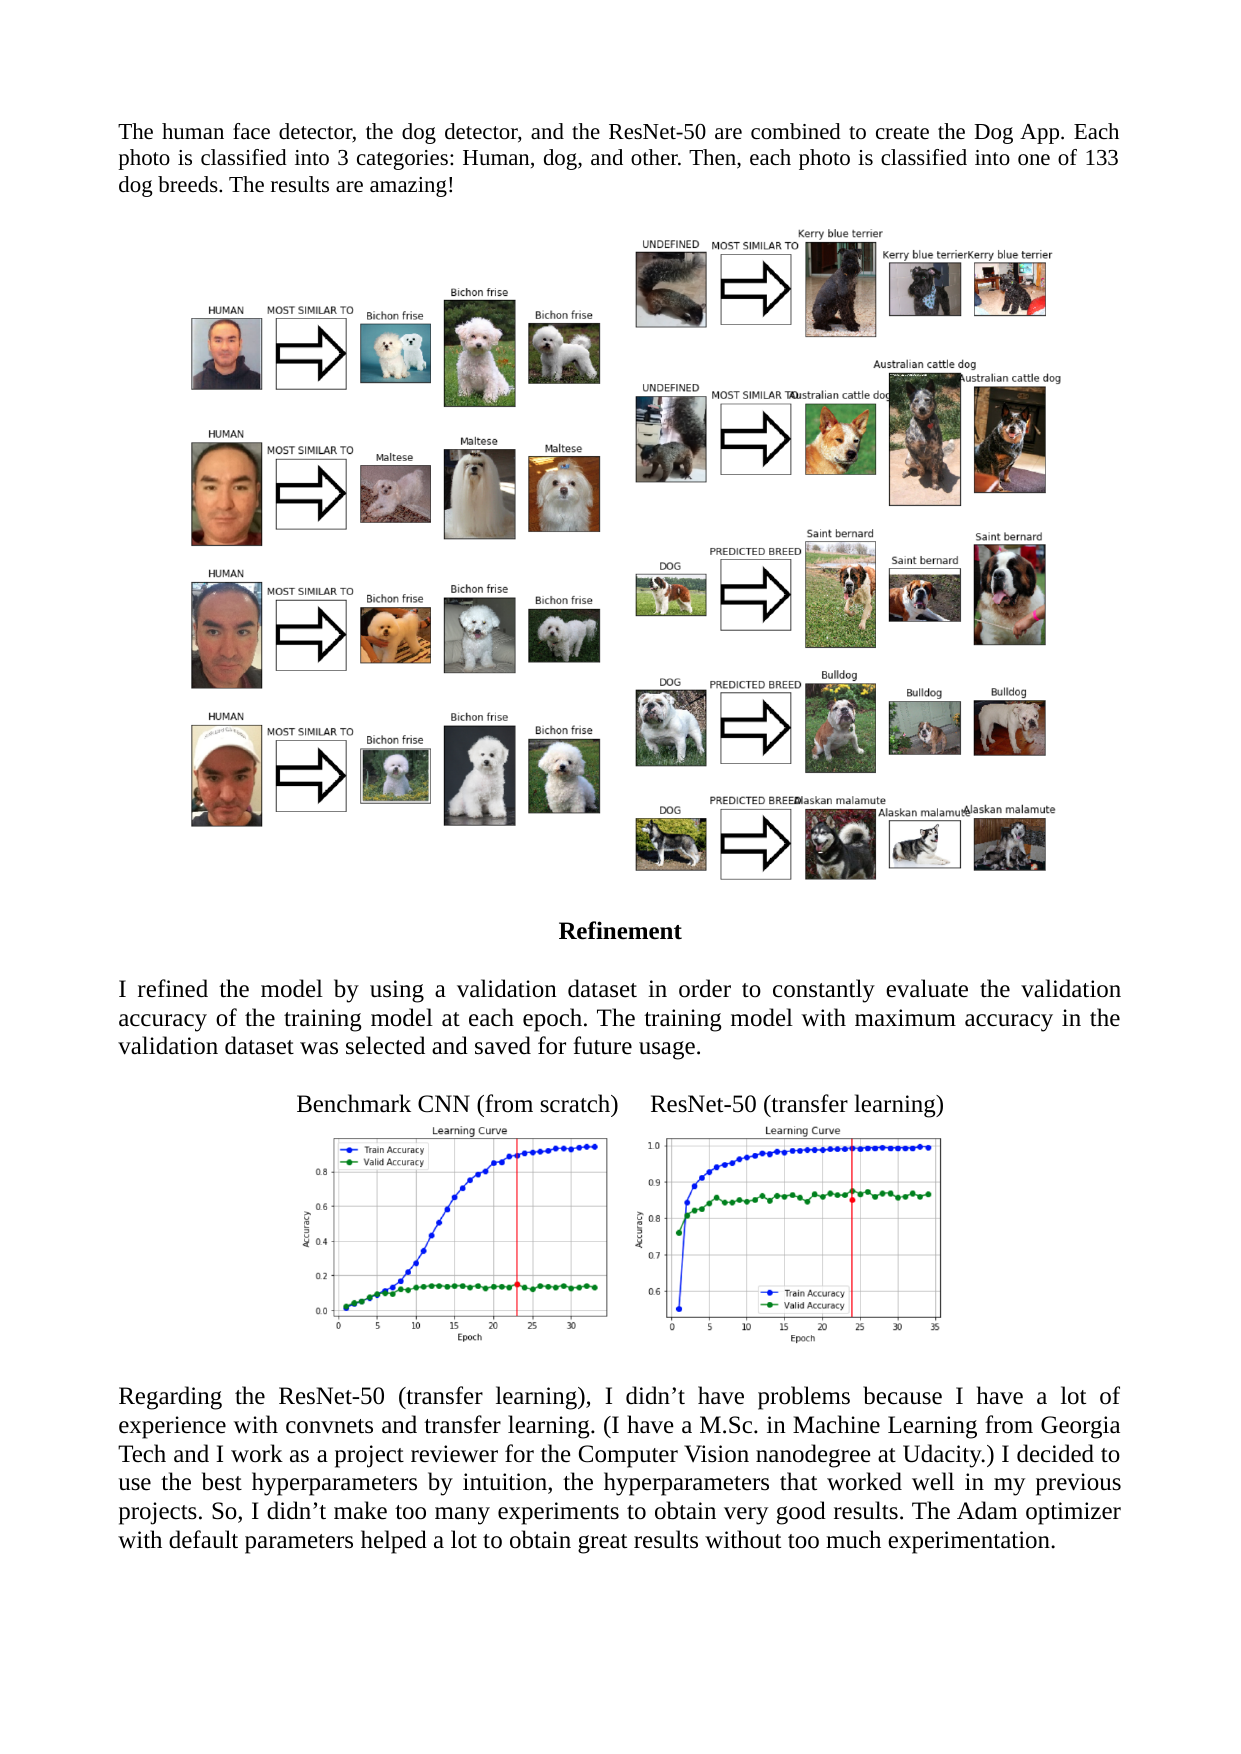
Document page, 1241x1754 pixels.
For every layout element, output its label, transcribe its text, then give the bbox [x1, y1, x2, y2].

picture [174, 283, 617, 833]
text Refinement [118, 916, 1122, 945]
picture [627, 1119, 948, 1347]
picture [622, 223, 1067, 885]
picture [293, 1117, 622, 1347]
text Benchmark CNN (from scratch) ResNet-50 (transfer learning) [118, 1089, 1122, 1118]
text Regarding the ResNet-50 (transfer learning), I didn’t have problems because I have a lot of experience with convnets and transfer learning. (I have a M.Sc. in Machine Learning from Georgia Tech and I work as a project reviewer for the Computer Vision nanodegree at Udacity.) I decided to use the best hyperparameters by intuition, the hyperparameters that worked well in my previous projects. So, I didn’t make too many experiments to obtain very good results. The Adam optimizer with default parameters helped a lot to obtain great results without too much experimentation. [118, 1381, 1122, 1554]
text I refined the model by using a validation dataset in order to constantly evaluate the validation accuracy of the training model at each epoch. The training model with maximum accuracy in the validation dataset was selected and saved for future usage. [118, 974, 1122, 1060]
text The human face detector, the dog detector, and the ResNet-50 are combined to create the Dog App. Each photo is classified into 3 categories: Human, dog, and other. Then, each photo is classified into one of 133 dog breeds. The results are amazing! [118, 118, 1122, 197]
